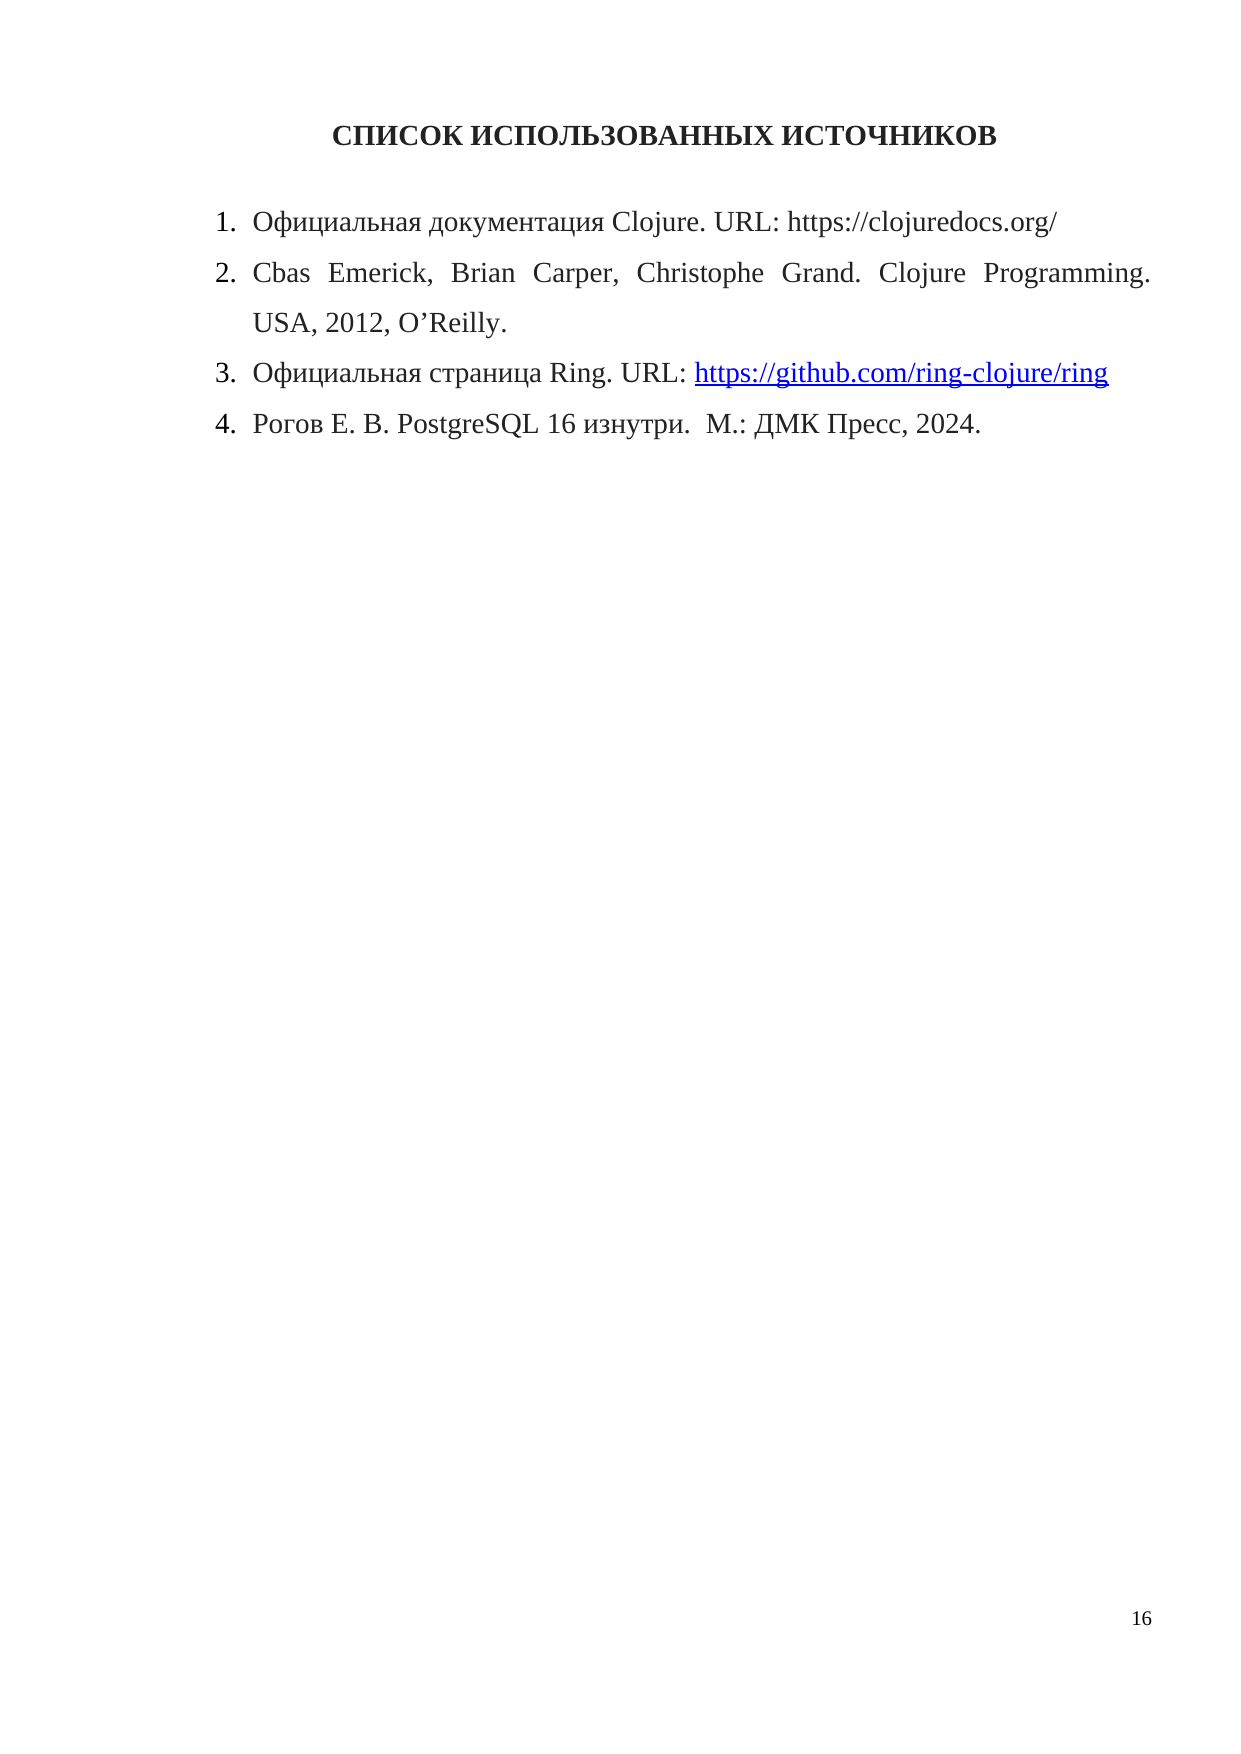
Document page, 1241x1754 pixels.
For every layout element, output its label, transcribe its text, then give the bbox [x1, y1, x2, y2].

list Официальная страница Ring. URL: https://github.com/ring-clojure/ring [215, 355, 1152, 389]
subtitle СПИСОК ИСПОЛЬЗОВАННЫХ ИСТОЧНИКОВ [177, 118, 1152, 152]
list Cbas Emerick, Brian Carper, Christophe Grand. Clojure Programming. USA, 2012, O’Reilly. [215, 255, 1152, 339]
list Официальная документация Clojure. URL: https://clojuredocs.org/ [215, 204, 1152, 238]
list Рогов Е. В. PostgreSQL 16 изнутри. М.: ДМК Пресс, 2024. [215, 406, 1152, 439]
